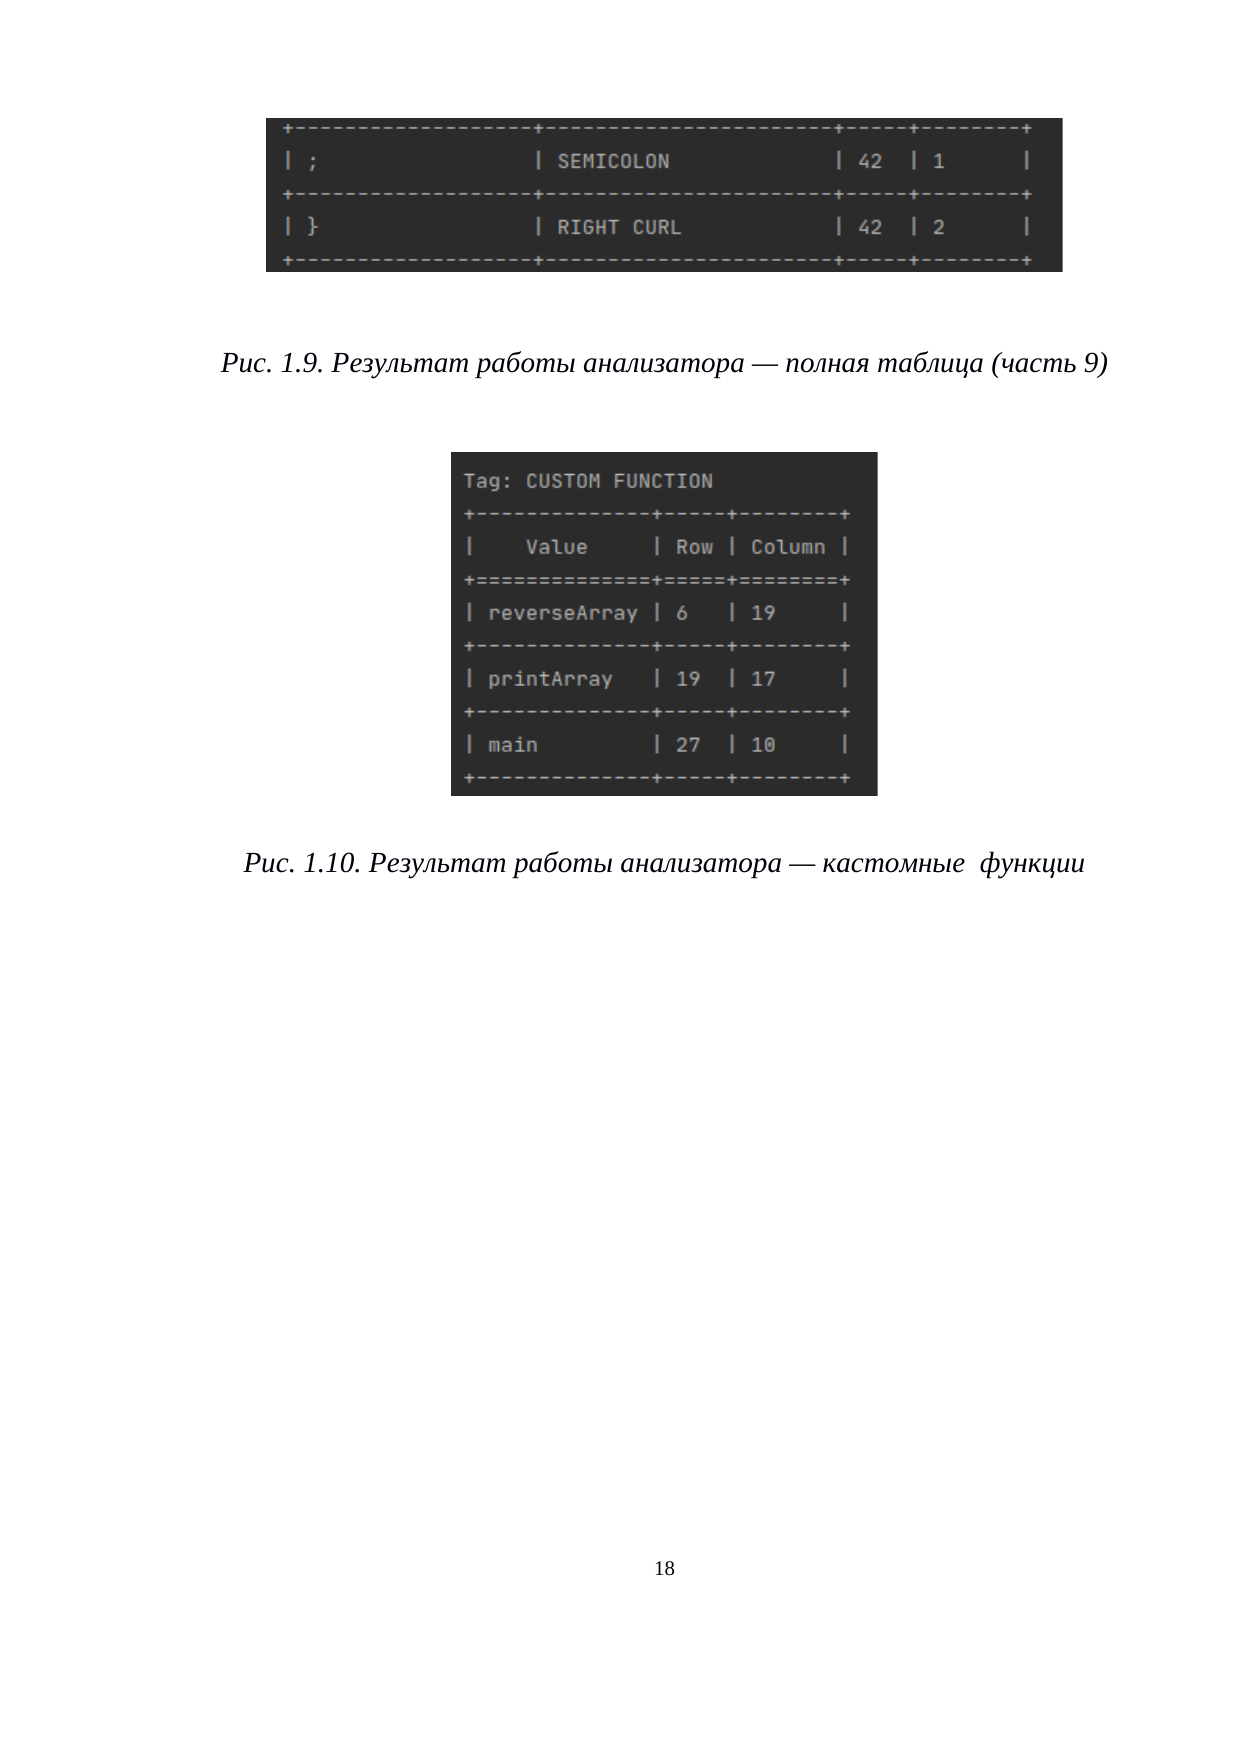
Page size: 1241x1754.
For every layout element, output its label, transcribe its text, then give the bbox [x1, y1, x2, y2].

text Рис. 1.9. Результат работы анализатора — полная таблица (часть 9) [177, 345, 1152, 379]
picture [266, 118, 1063, 272]
text Рис. 1.10. Результат работы анализатора — кастомные функции [177, 503, 1152, 879]
picture [451, 452, 878, 796]
